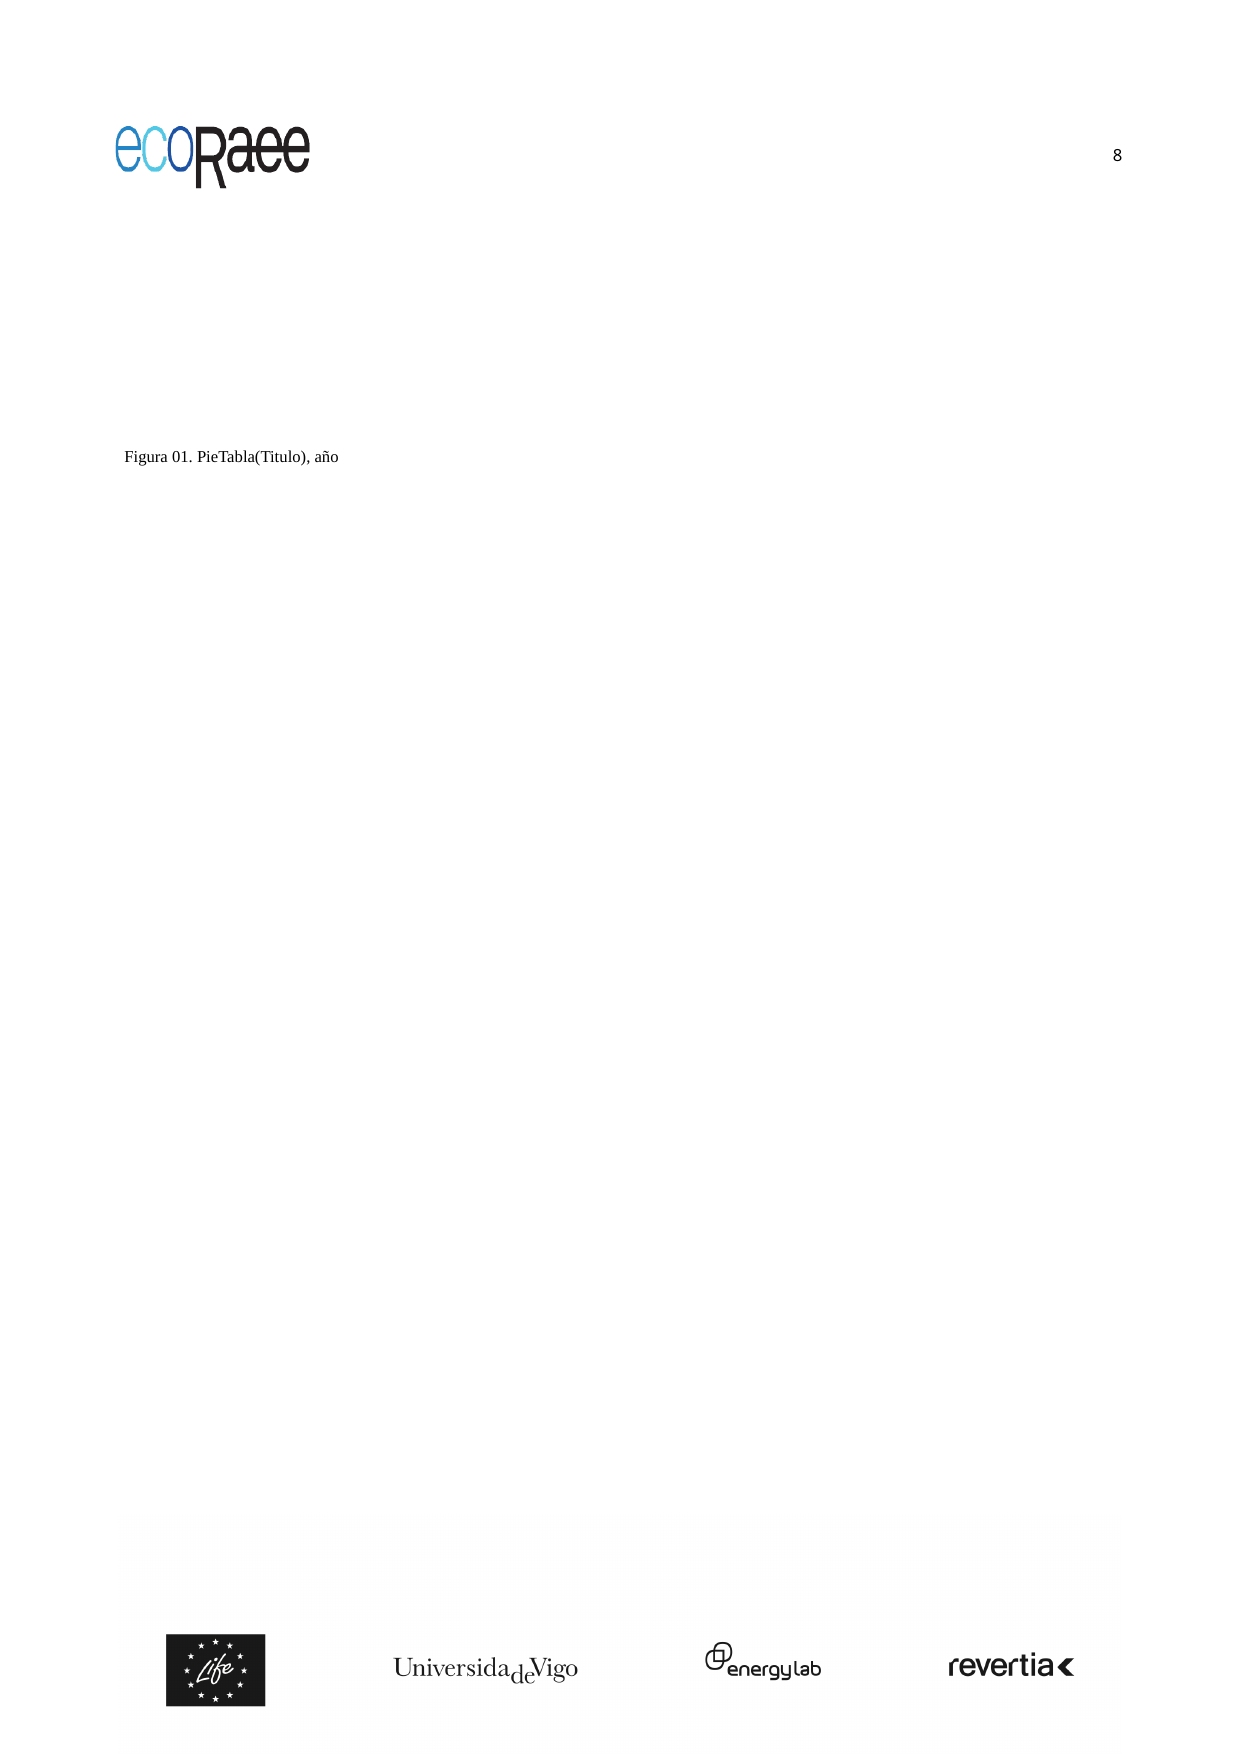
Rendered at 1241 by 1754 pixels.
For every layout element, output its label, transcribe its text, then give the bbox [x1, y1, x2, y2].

picture [118, 1514, 1123, 1754]
text Figura 01. PieTabla(Titulo), año [124, 447, 1122, 466]
picture [114, 124, 311, 190]
